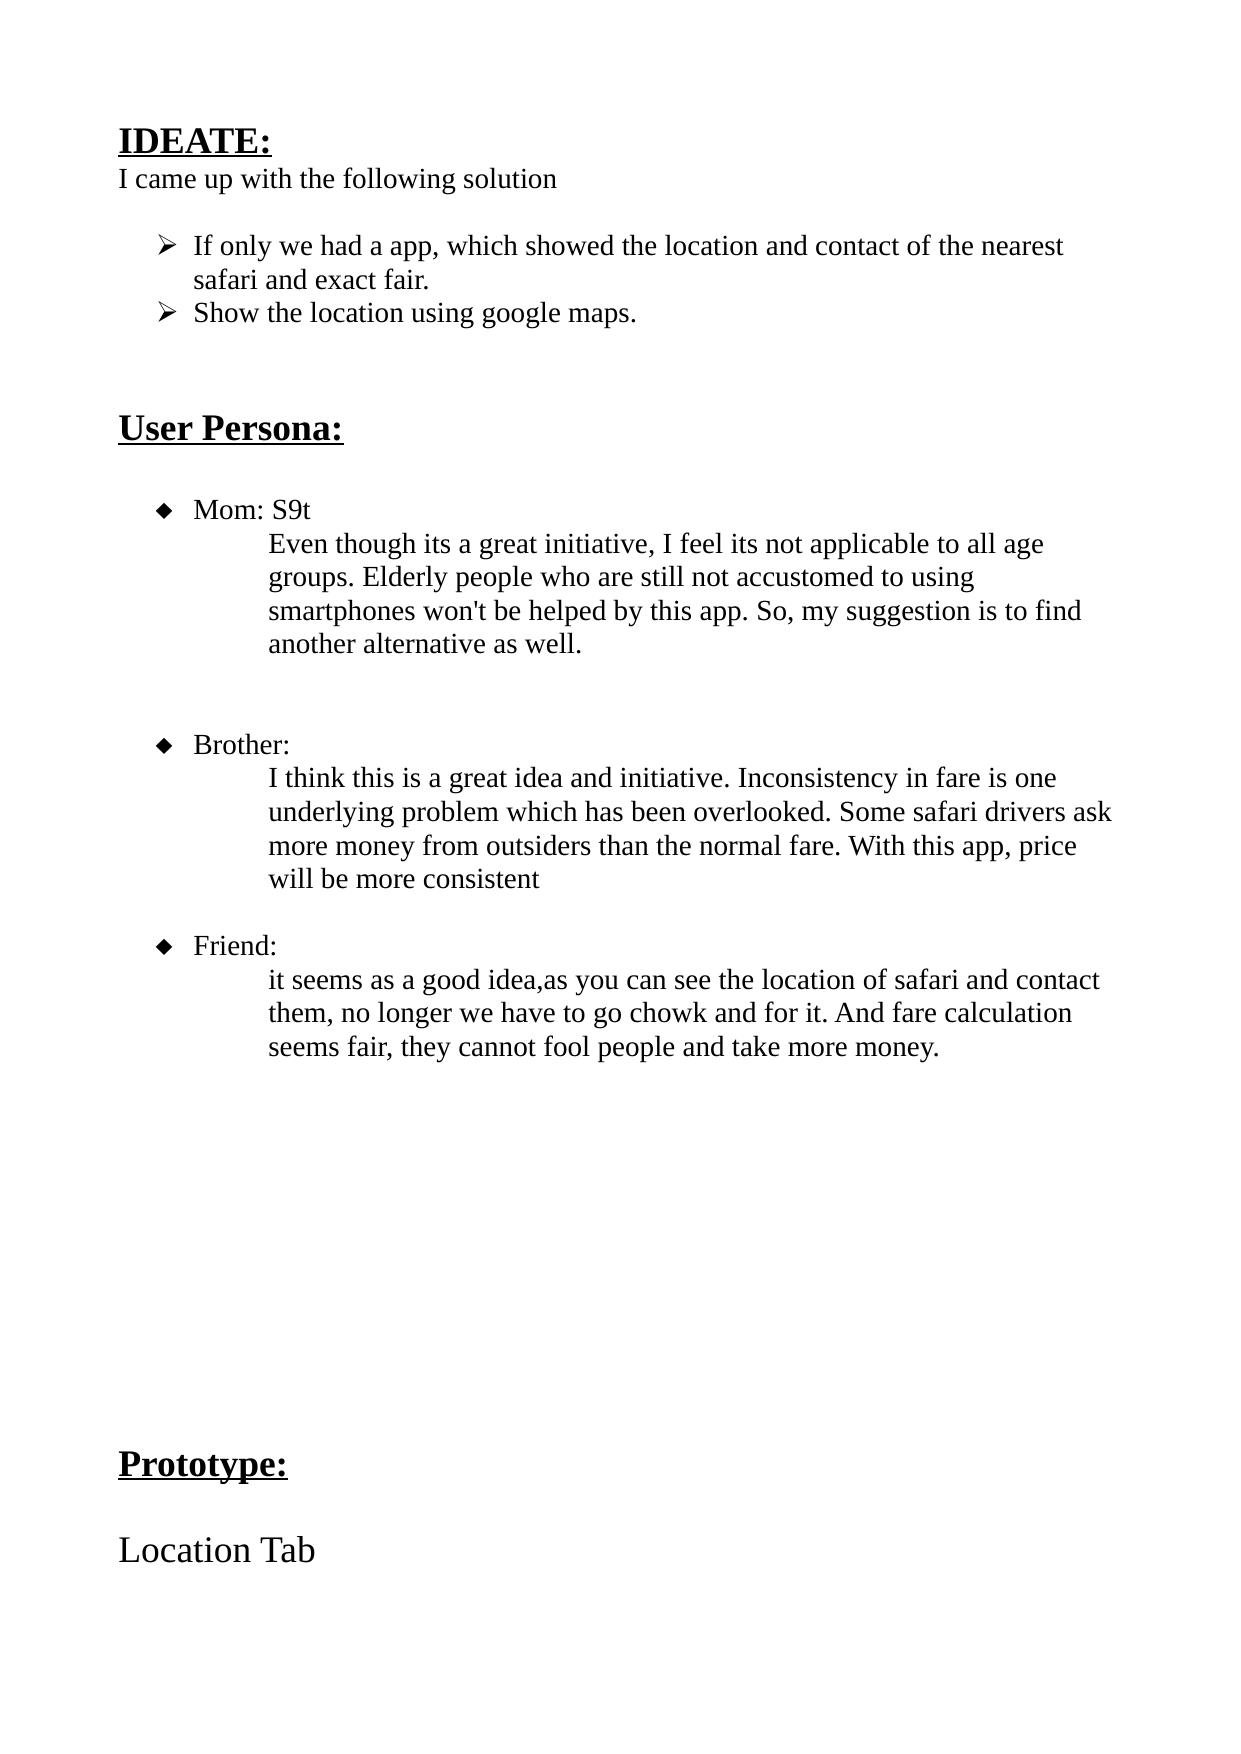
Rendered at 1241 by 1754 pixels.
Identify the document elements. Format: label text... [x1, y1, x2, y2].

list Brother: [156, 727, 1122, 761]
list I think this is a great idea and initiative. Inconsistency in fare is one underlying problem which has been overlooked. Some safari drivers ask more money from outsiders than the normal fare. With this app, price will be more consistent [231, 761, 1122, 895]
text I came up with the following solution [118, 161, 1122, 195]
list If only we had a app, which showed the location and contact of the nearest safari and exact fair. [156, 228, 1122, 296]
text Location Tab [118, 1527, 1122, 1571]
list Show the location using google maps. [156, 296, 1122, 329]
text User Persona: [118, 406, 1122, 449]
list Even though its a great initiative, I feel its not applicable to all age groups. Elderly people who are still not accustomed to using smartphones won't be helped by this app. So, my suggestion is to find another alternative as well. [231, 526, 1122, 660]
list Friend: [156, 928, 1122, 962]
text IDEATE: [118, 118, 1122, 161]
text Prototype: [118, 1441, 1122, 1484]
list Mom: S9t [156, 492, 1122, 526]
list it seems as a good idea,as you can see the location of safari and contact them, no longer we have to go chowk and for it. And fare calculation seems fair, they cannot fool people and take more money. [231, 962, 1122, 1063]
